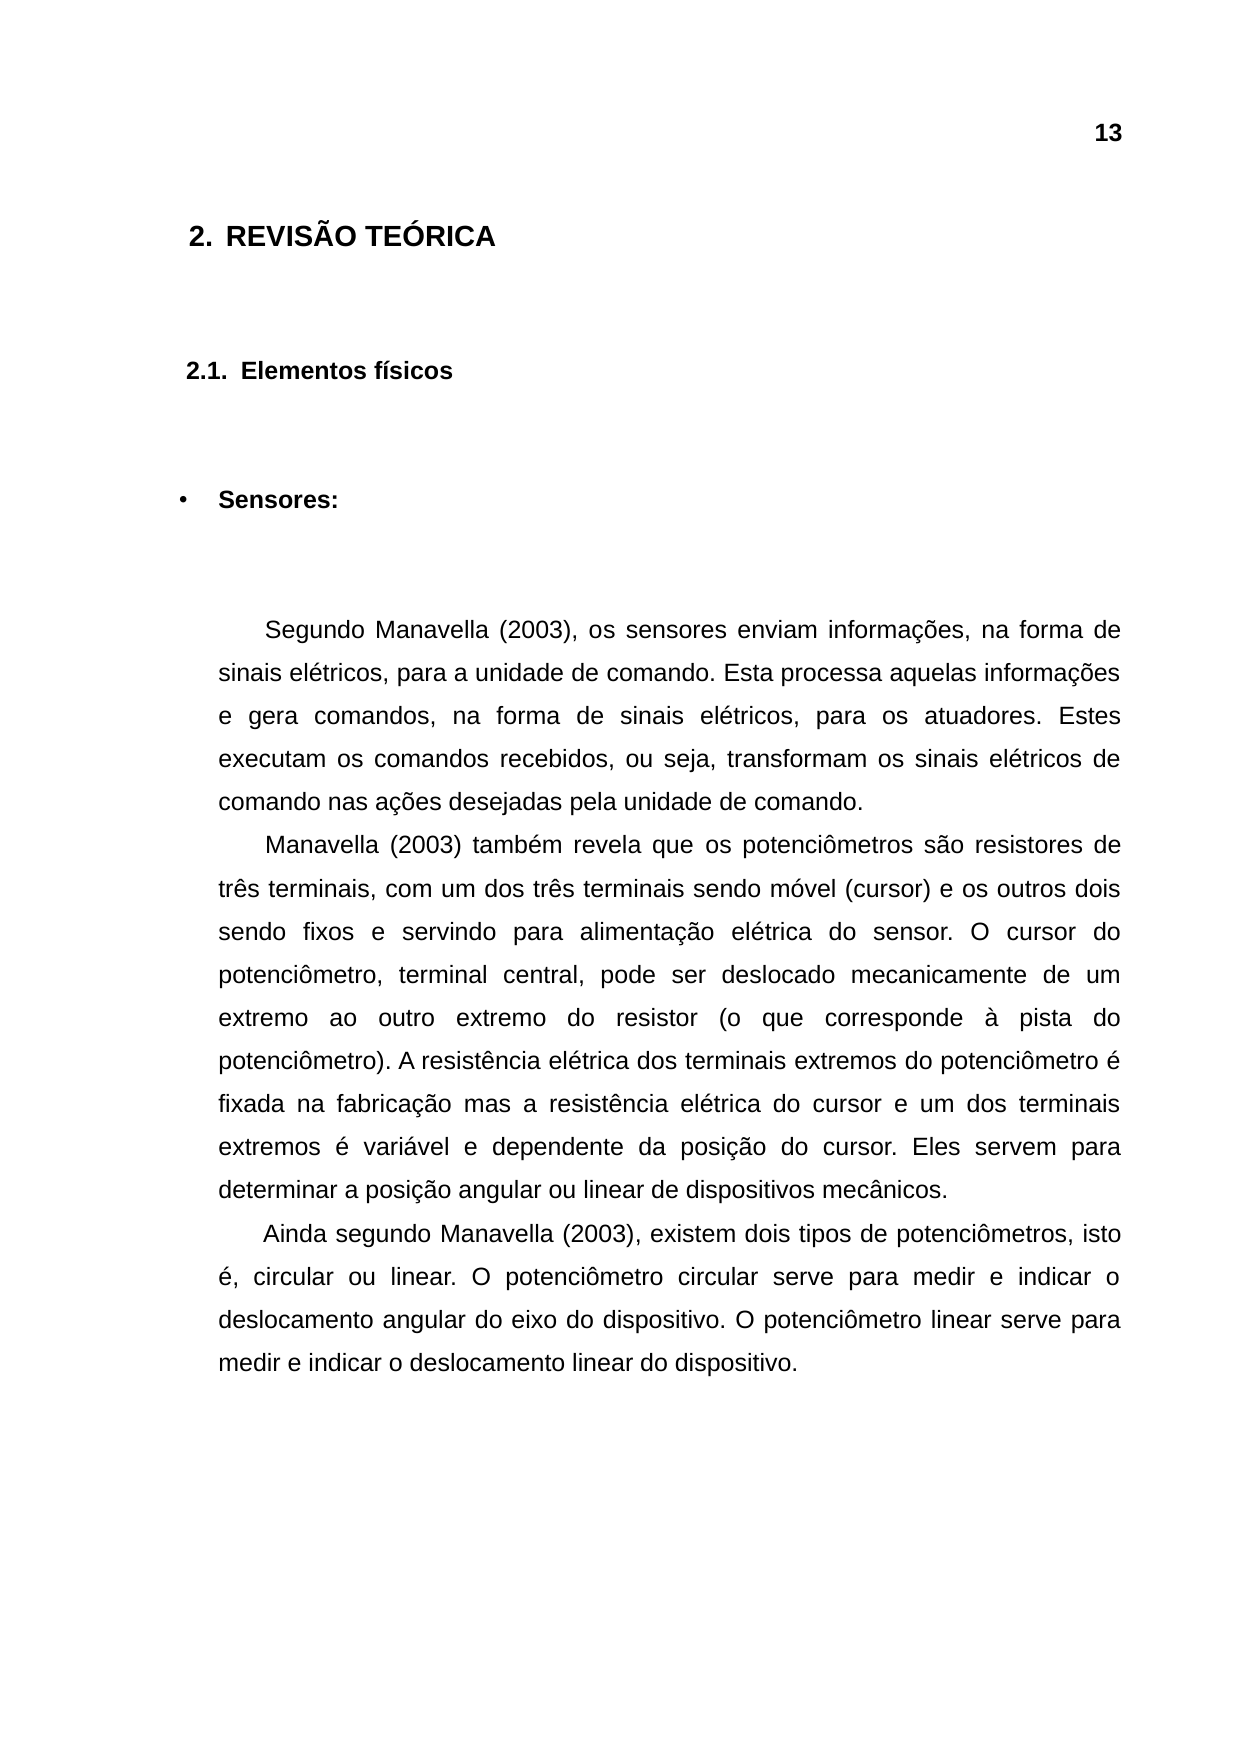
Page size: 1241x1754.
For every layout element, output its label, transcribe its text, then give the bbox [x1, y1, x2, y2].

list Ainda segundo Manavella (2003), existem dois tipos de potenciômetros, isto é, circular ou linear. O potenciômetro circular serve para medir e indicar o deslocamento angular do eixo do dispositivo. O potenciômetro linear serve para medir e indicar o deslocamento linear do dispositivo. [181, 1219, 1122, 1377]
subtitle Elementos físicos [179, 356, 1122, 385]
list Manavella (2003) também revela que os potenciômetros são resistores de três terminais, com um dos três terminais sendo móvel (cursor) e os outros dois sendo fixos e servindo para alimentação elétrica do sensor. O cursor do potenciômetro, terminal central, pode ser deslocado mecanicamente de um extremo ao outro extremo do resistor (o que corresponde à pista do potenciômetro). A resistência elétrica dos terminais extremos do potenciômetro é fixada na fabricação mas a resistência elétrica do cursor e um dos terminais extremos é variável e dependente da posição do cursor. Eles servem para determinar a posição angular ou linear de dispositivos mecânicos. [181, 831, 1122, 1204]
subtitle Sensores: [179, 485, 1122, 514]
subtitle REVISÃO TEÓRICA [181, 219, 1122, 253]
list Segundo Manavella (2003), os sensores enviam informações, na forma de sinais elétricos, para a unidade de comando. Esta processa aquelas informações e gera comandos, na forma de sinais elétricos, para os atuadores. Estes executam os comandos recebidos, ou seja, transformam os sinais elétricos de comando nas ações desejadas pela unidade de comando. [181, 615, 1122, 816]
